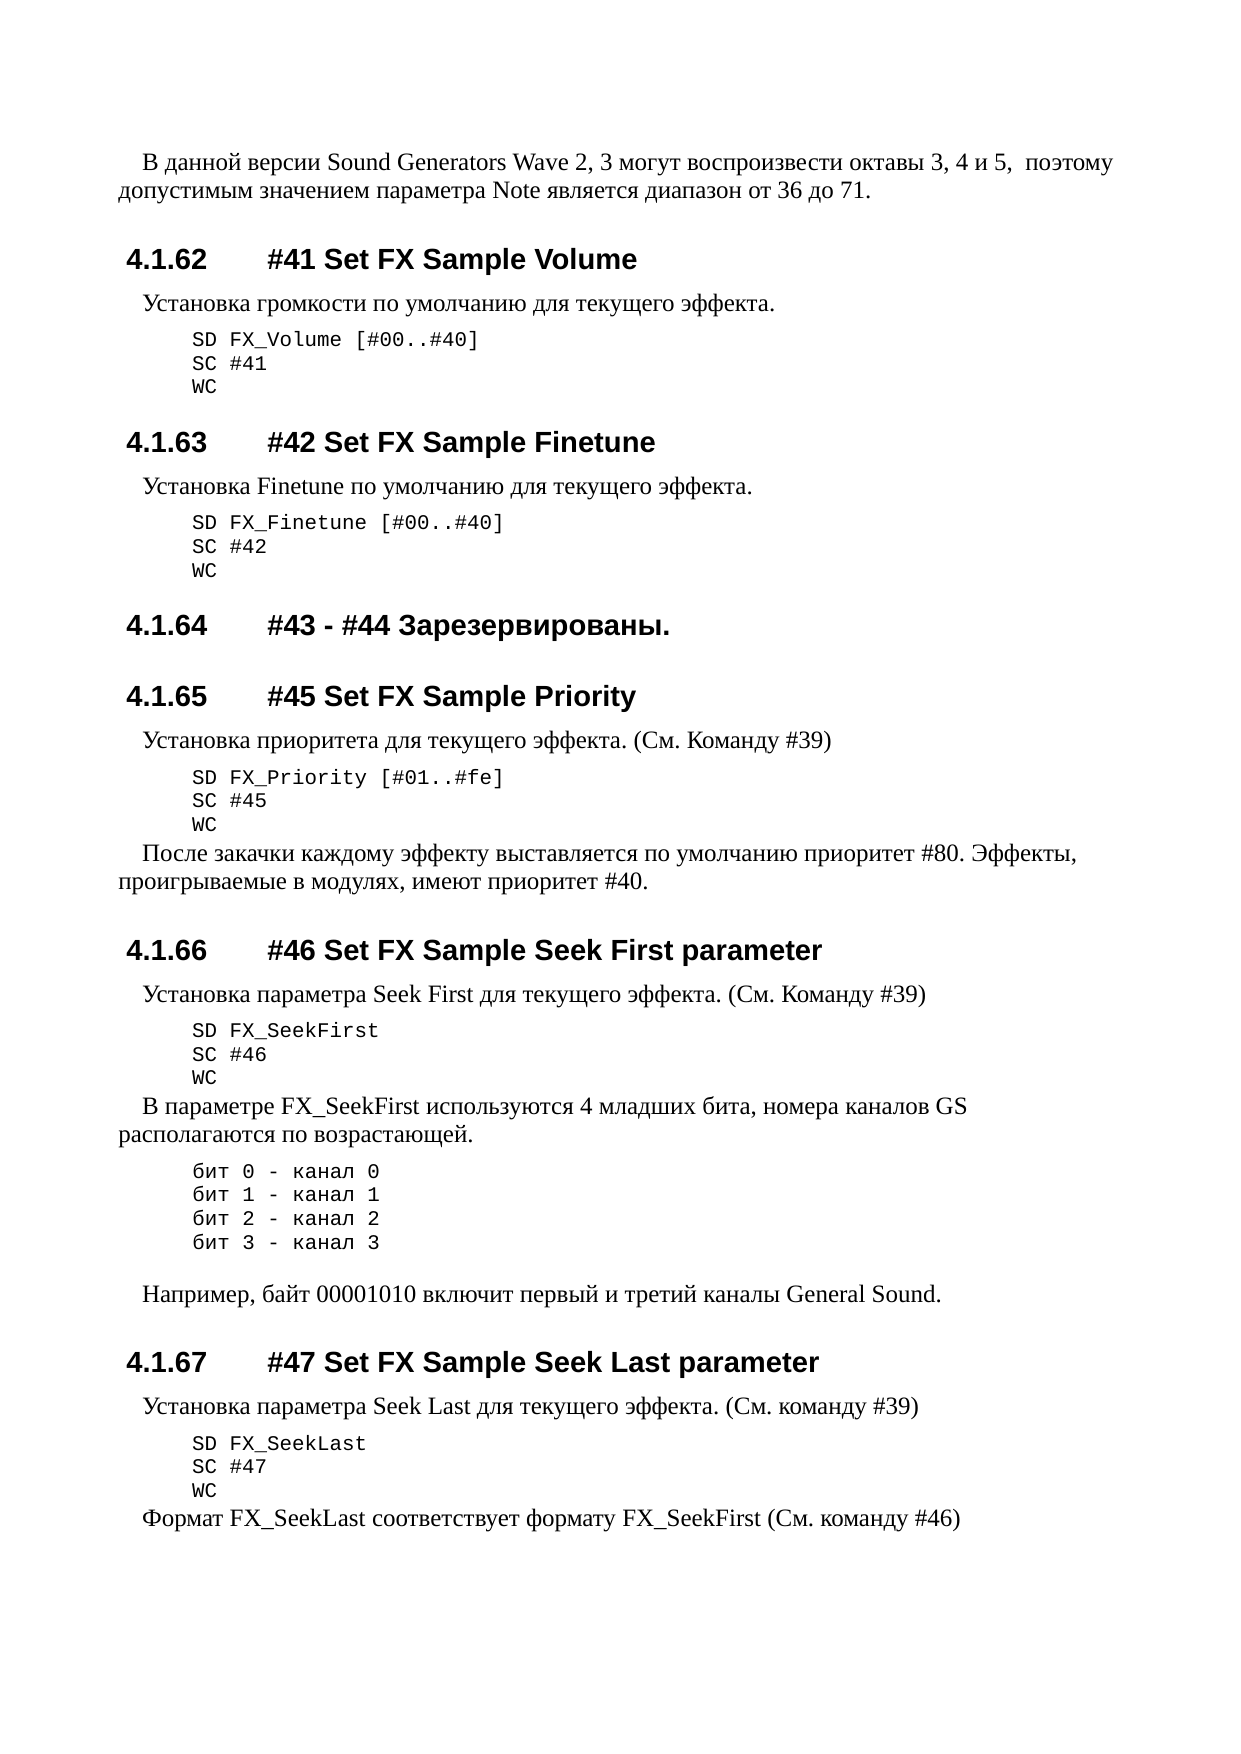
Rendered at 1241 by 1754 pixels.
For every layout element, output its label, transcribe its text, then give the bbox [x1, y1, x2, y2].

text SC #47 [118, 1456, 1122, 1480]
text После закачки каждому эффекту выставляется по умолчанию приоритет #80. Эффекты, проигрываемые в модулях, имеют приоритет #40. [118, 838, 1122, 895]
text Установка громкости по умолчанию для текущего эффекта. [118, 288, 1122, 317]
text SD FX_Priority [#01..#fe] [118, 767, 1122, 790]
text В данной версии Sound Generators Wave 2, 3 могут воспроизвести октавы 3, 4 и 5, поэтому допустимым значением параметра Note является диапазон от 36 до 71. [118, 147, 1122, 204]
text WC [118, 814, 1122, 838]
text WC [118, 1480, 1122, 1503]
text Установка параметра Seek Last для текущего эффекта. (См. команду #39) [118, 1391, 1122, 1420]
text SC #45 [118, 790, 1122, 814]
subtitle #42 Set FX Sample Finetune [118, 425, 1122, 459]
text Установка приоритета для текущего эффекта. (См. Команду #39) [118, 725, 1122, 754]
text SC #46 [118, 1043, 1122, 1067]
text В параметре FX_SeekFirst используются 4 младших бита, номера каналов GS располагаются по возрастающей. [118, 1091, 1122, 1148]
subtitle #41 Set FX Sample Volume [118, 242, 1122, 275]
subtitle #43 - #44 Зарезервированы. [118, 608, 1122, 642]
text SC #42 [118, 536, 1122, 560]
text бит 0 - канал 0 бит 1 - канал 1 бит 2 - канал 2 бит 3 - канал 3 [118, 1161, 1122, 1279]
text Например, байт 00001010 включит первый и третий каналы General Sound. [118, 1279, 1122, 1308]
text SD FX_Finetune [#00..#40] [118, 512, 1122, 536]
text WC [118, 560, 1122, 583]
text SD FX_SeekFirst [118, 1020, 1122, 1043]
text Установка параметра Seek First для текущего эффекта. (См. Команду #39) [118, 979, 1122, 1007]
text WC [118, 376, 1122, 400]
text SC #41 [118, 353, 1122, 376]
text WC [118, 1067, 1122, 1091]
text Формат FX_SeekLast соответствует формату FX_SeekFirst (См. команду #46) [118, 1503, 1122, 1532]
text Установка Finetune по умолчанию для текущего эффекта. [118, 471, 1122, 500]
subtitle #45 Set FX Sample Priority [118, 679, 1122, 713]
text SD FX_SeekLast [118, 1433, 1122, 1456]
text SD FX_Volume [#00..#40] [118, 329, 1122, 353]
subtitle #46 Set FX Sample Seek First parameter [118, 933, 1122, 966]
subtitle #47 Set FX Sample Seek Last parameter [118, 1345, 1122, 1379]
